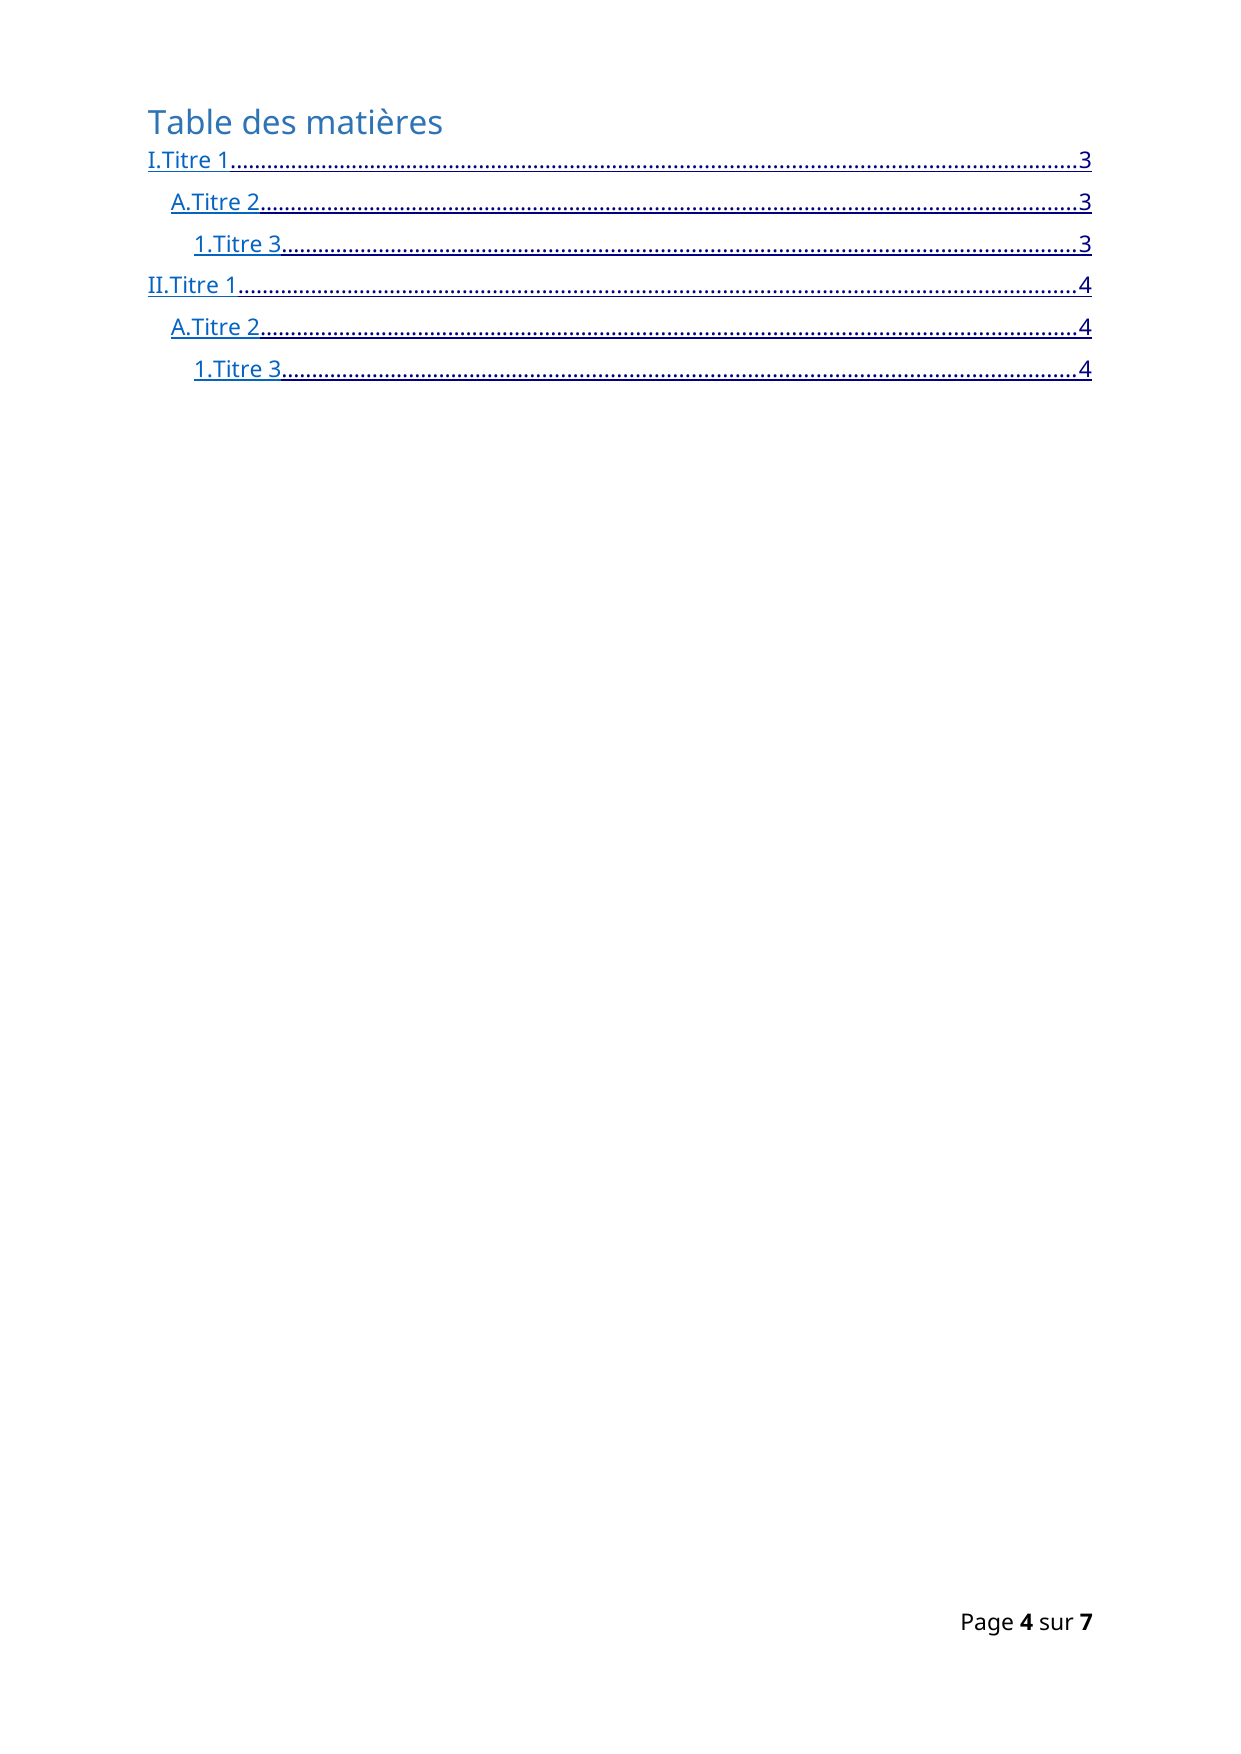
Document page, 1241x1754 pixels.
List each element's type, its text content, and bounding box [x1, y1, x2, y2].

text A. Titre 2 3 [171, 186, 1093, 217]
text I. Titre 1 3 [148, 144, 1093, 175]
text 1. Titre 3 4 [193, 352, 1093, 384]
text 1. Titre 3 3 [193, 227, 1093, 259]
text Table des matières [148, 99, 1093, 144]
text A. Titre 2 4 [171, 311, 1093, 342]
text II. Titre 1 4 [148, 269, 1093, 300]
